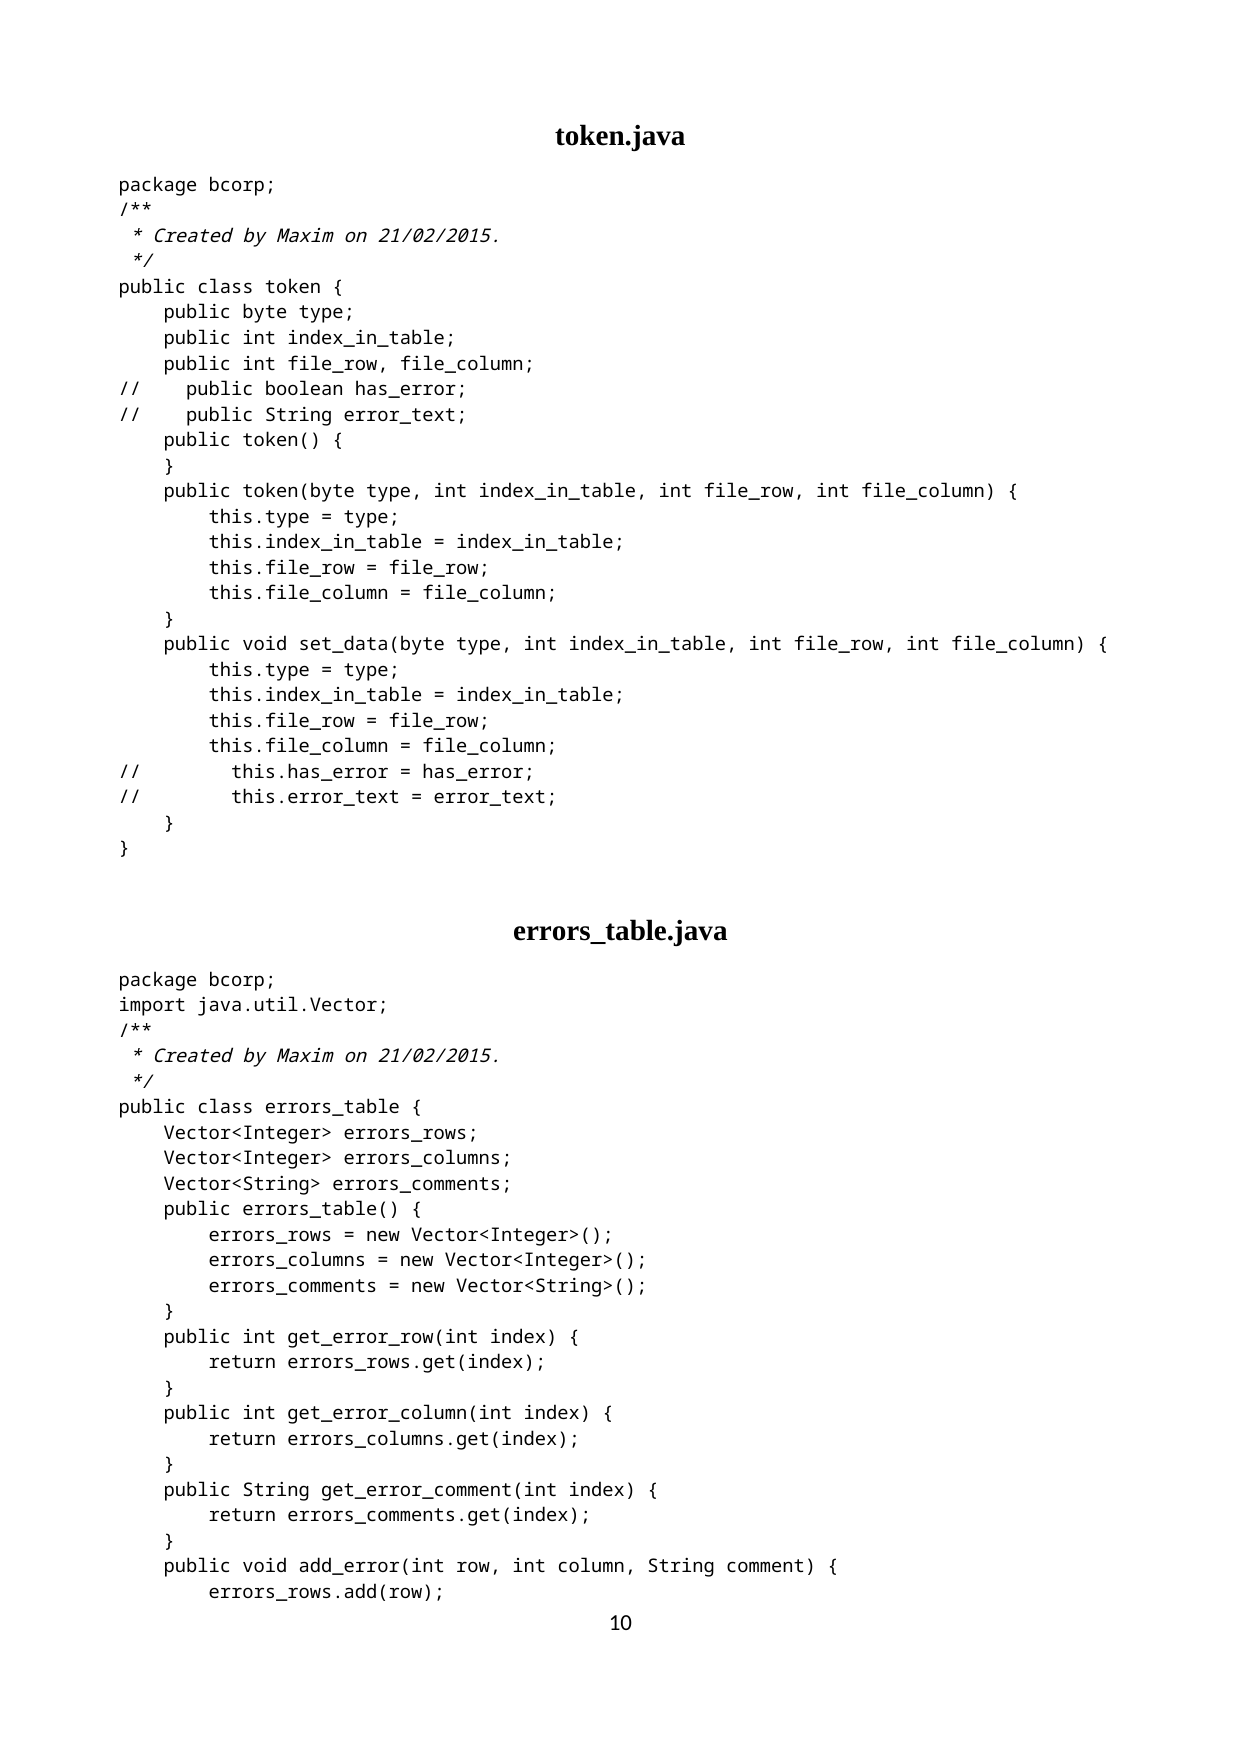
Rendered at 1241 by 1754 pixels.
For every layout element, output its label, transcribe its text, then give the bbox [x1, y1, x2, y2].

text this.type = type; [118, 656, 1122, 682]
text this.type = type; [118, 503, 1122, 528]
text errors_rows.add(row); [118, 1578, 1122, 1604]
text return errors_comments.get(index); [118, 1502, 1122, 1527]
text package bcorp; [118, 171, 1122, 197]
text this.index_in_table = index_in_table; [118, 528, 1122, 554]
text Vector<String> errors_comments; [118, 1170, 1122, 1196]
text this.file_row = file_row; [118, 554, 1122, 579]
text } [118, 1298, 1122, 1323]
text this.file_row = file_row; [118, 707, 1122, 733]
text public int get_error_row(int index) { [118, 1323, 1122, 1349]
text Vector<Integer> errors_columns; [118, 1144, 1122, 1170]
text public void set_data(byte type, int index_in_table, int file_row, int file_column) { [118, 631, 1122, 656]
text } [118, 1451, 1122, 1476]
text Vector<Integer> errors_rows; [118, 1119, 1122, 1144]
text this.file_column = file_column; [118, 733, 1122, 758]
text public token() { [118, 426, 1122, 452]
text public class errors_table { [118, 1093, 1122, 1119]
text } [118, 809, 1122, 835]
text // public String error_text; [118, 401, 1122, 426]
text public errors_table() { [118, 1196, 1122, 1221]
text package bcorp; [118, 966, 1122, 991]
text this.index_in_table = index_in_table; [118, 682, 1122, 707]
text errors_comments = new Vector<String>(); [118, 1272, 1122, 1298]
text return errors_columns.get(index); [118, 1425, 1122, 1451]
text public void add_error(int row, int column, String comment) { [118, 1553, 1122, 1578]
text return errors_rows.get(index); [118, 1349, 1122, 1374]
text public class token { [118, 273, 1122, 299]
text public token(byte type, int index_in_table, int file_row, int file_column) { [118, 477, 1122, 503]
text public String get_error_comment(int index) { [118, 1476, 1122, 1502]
text } [118, 452, 1122, 477]
text } [118, 1374, 1122, 1400]
text import java.util.Vector; [118, 991, 1122, 1017]
text } [118, 835, 1122, 860]
text this.file_column = file_column; [118, 579, 1122, 605]
text // public boolean has_error; [118, 375, 1122, 401]
text } [118, 605, 1122, 631]
text /** [118, 1017, 1122, 1042]
text errors_columns = new Vector<Integer>(); [118, 1247, 1122, 1272]
text } [118, 1527, 1122, 1553]
text public int index_in_table; [118, 324, 1122, 350]
text errors_rows = new Vector<Integer>(); [118, 1221, 1122, 1247]
text public int file_row, file_column; [118, 350, 1122, 375]
text errors_table.java [118, 913, 1122, 947]
text * Created by Maxim on 21/02/2015. [118, 1042, 1122, 1068]
text */ [118, 1068, 1122, 1093]
text */ [118, 248, 1122, 273]
text * Created by Maxim on 21/02/2015. [118, 222, 1122, 248]
text /** [118, 197, 1122, 222]
text token.java [118, 118, 1122, 152]
text // this.has_error = has_error; [118, 758, 1122, 784]
text public int get_error_column(int index) { [118, 1400, 1122, 1425]
text // this.error_text = error_text; [118, 784, 1122, 809]
text public byte type; [118, 299, 1122, 324]
